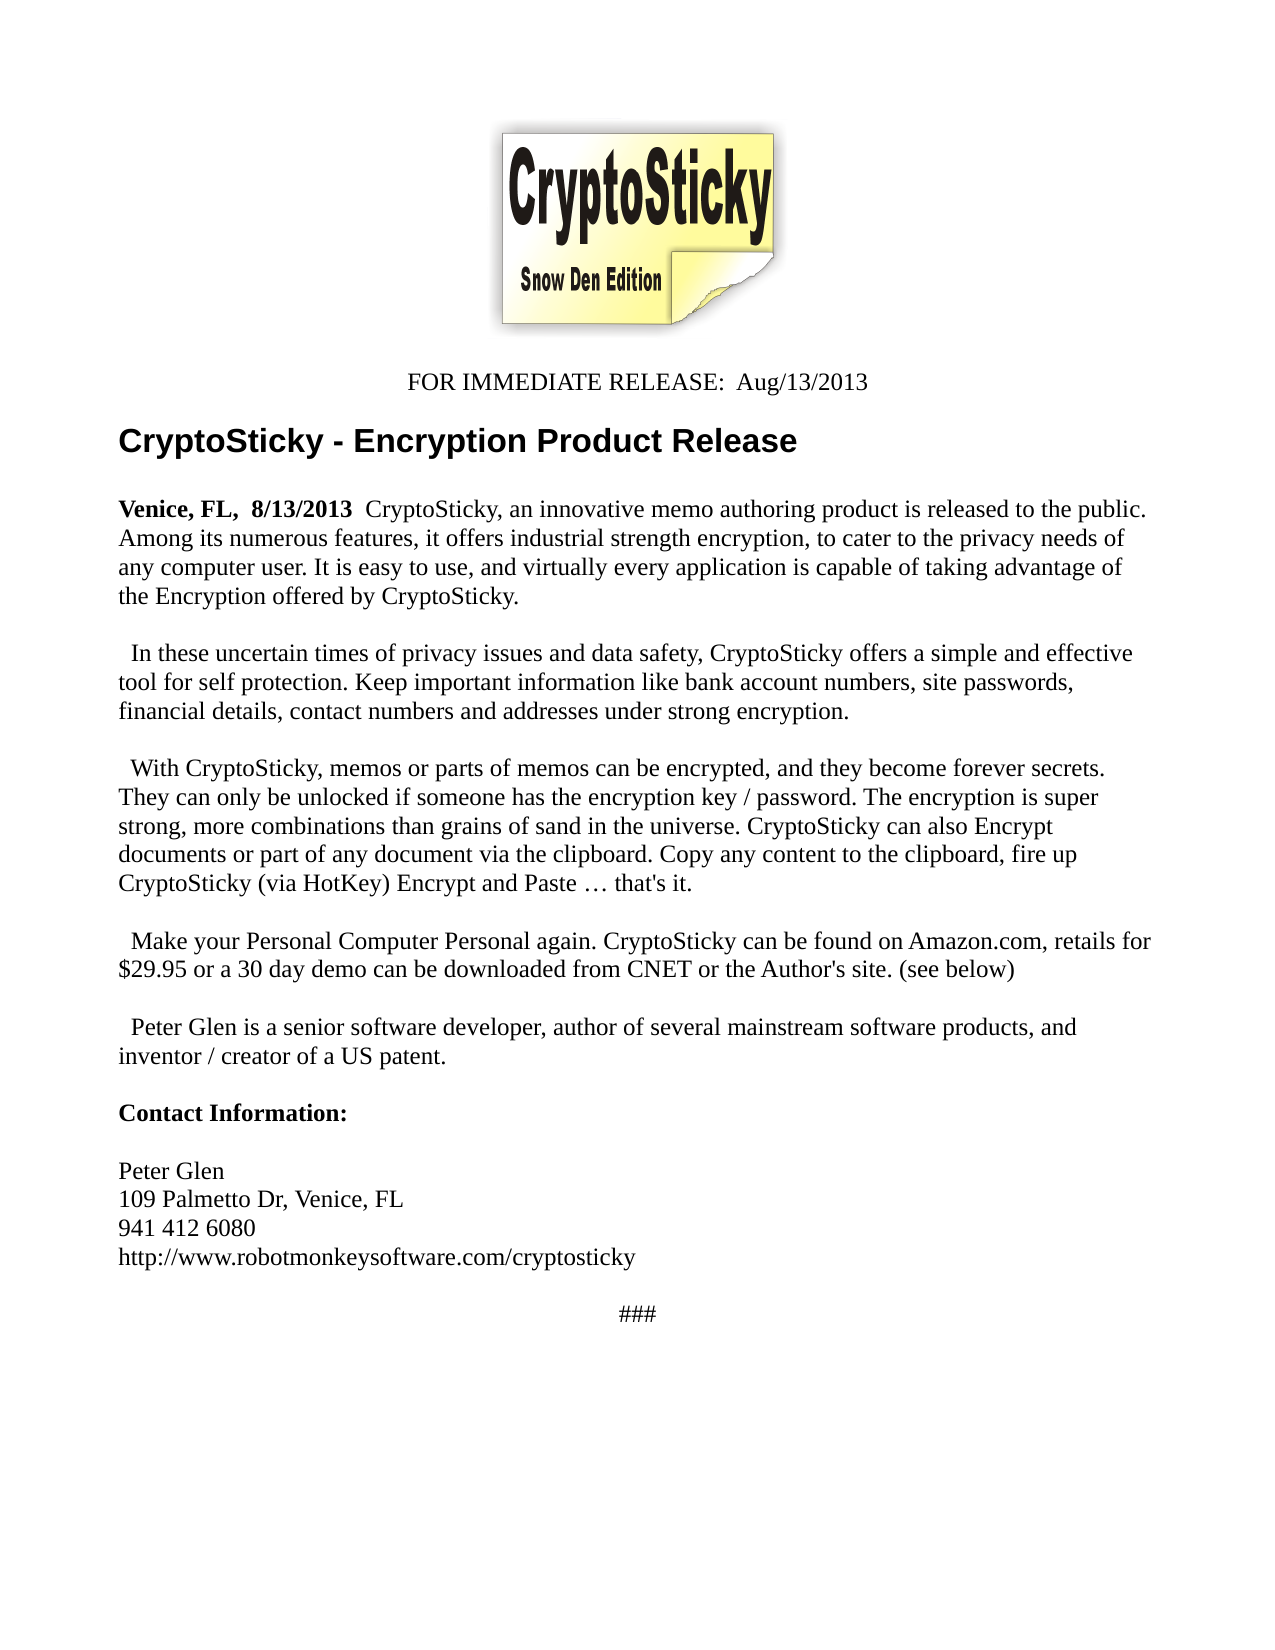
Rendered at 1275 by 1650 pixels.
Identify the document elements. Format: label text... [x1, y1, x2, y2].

text 109 Palmetto Dr, Venice, FL [118, 1184, 1157, 1213]
text Make your Personal Computer Personal again. CryptoSticky can be found on Amazon.com, retails for $29.95 or a 30 day demo can be downloaded from CNET or the Author's site. (see below) [118, 926, 1157, 983]
text FOR IMMEDIATE RELEASE: Aug/13/2013 [118, 367, 1157, 396]
text 941 412 6080 [118, 1213, 1157, 1242]
text With CryptoSticky, memos or parts of memos can be encrypted, and they become forever secrets. They can only be unlocked if someone has the encryption key / password. The encryption is super strong, more combinations than grains of sand in the universe. CryptoSticky can also Encrypt documents or part of any document via the clipboard. Copy any content to the clipboard, fire up CryptoSticky (via HotKey) Encrypt and Paste … that's it. [118, 753, 1157, 897]
text In these uncertain times of privacy issues and data safety, CryptoSticky offers a simple and effective tool for self protection. Keep important information like bank account numbers, site passwords, financial details, contact numbers and addresses under strong encryption. [118, 638, 1157, 724]
text Peter Glen is a senior software developer, author of several mainstream software products, and inventor / creator of a US patent. [118, 1012, 1157, 1069]
text Venice, FL, 8/13/2013 CryptoSticky, an innovative memo authoring product is released to the public. Among its numerous features, it offers industrial strength encryption, to cater to the privacy needs of any computer user. It is easy to use, and virtually every application is capable of taking advantage of the Encryption offered by CryptoSticky. [118, 494, 1157, 609]
text http://www.robotmonkeysoftware.com/cryptosticky [118, 1242, 1157, 1271]
text Peter Glen [118, 1156, 1157, 1184]
subtitle CryptoSticky - Encryption Product Release [118, 421, 1157, 459]
picture [487, 118, 788, 339]
text ### [118, 1299, 1157, 1328]
text Contact Information: [118, 1098, 1157, 1127]
